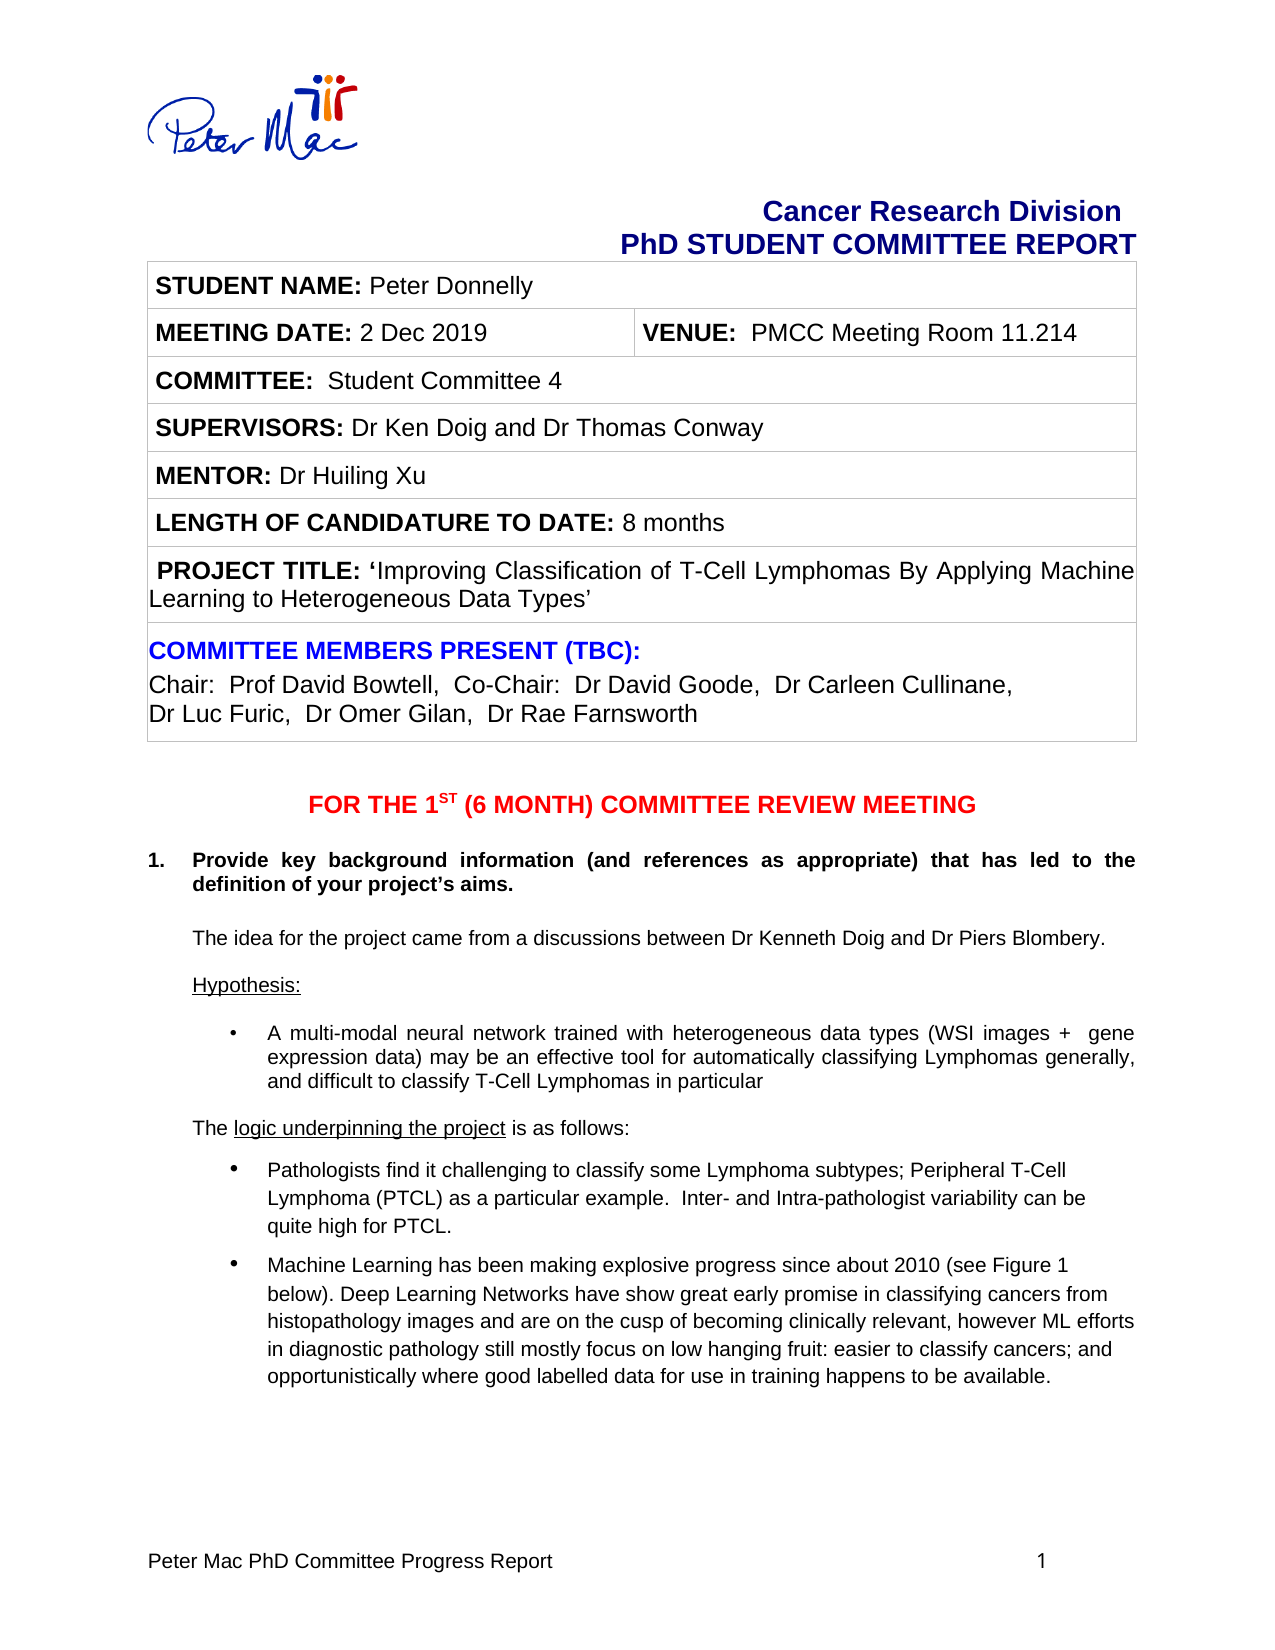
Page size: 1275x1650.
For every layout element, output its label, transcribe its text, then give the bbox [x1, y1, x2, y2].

picture [147, 75, 358, 160]
text The idea for the project came from a discussions between Dr Kenneth Doig and Dr Piers Blombery. [192, 925, 1137, 949]
text For the 1st (6 month) Committee review meeting [148, 790, 1137, 818]
text PhD STUDENT COMMITTEE REPORT [148, 227, 1137, 261]
table_cell PROJECT TITLE: ‘Improving Classification of T-Cell Lymphomas By Applying Machine Learning to Heterogeneous Data Types’ [148, 547, 1136, 622]
table_header STUDENT NAME: Peter Donnelly [148, 262, 1136, 308]
text Hypothesis: [192, 973, 1137, 997]
text Cancer Research Division [148, 194, 1137, 227]
table_cell SUPERVISORS: Dr Ken Doig and Dr Thomas Conway [148, 404, 1136, 451]
list Provide key background information (and references as appropriate) that has led to the definition of your project’s aims. [148, 848, 1137, 896]
text The logic underpinning the project is as follows: [192, 1116, 1137, 1140]
table_cell MENTOR: Dr Huiling Xu [148, 452, 1136, 498]
list Pathologists find it challenging to classify some Lymphoma subtypes; Peripheral T-Cell Lymphoma (PTCL) as a particular example. Inter- and Intra-pathologist variability can be quite high for PTCL. [229, 1158, 1137, 1238]
table_cell COMMITTEE: Student Committee 4 [148, 357, 1136, 403]
table_cell MEETING DATE: 2 Dec 2019 [148, 309, 634, 356]
table_cell COMMITTEE MEMBERS PRESENT (TBC): Chair: Prof David Bowtell, Co-Chair: Dr David Goode, Dr Carleen Cullinane, Dr Luc Furic, Dr Omer Gilan, Dr Rae Farnsworth [148, 623, 1136, 741]
list A multi-modal neural network trained with heterogeneous data types (WSI images + gene expression data) may be an effective tool for automatically classifying Lymphomas generally, and difficult to classify T-Cell Lymphomas in particular [229, 1020, 1137, 1092]
table_cell VENUE: PMCC Meeting Room 11.214 [635, 309, 1136, 356]
table_cell LENGTH OF CANDIDATURE TO DATE: 8 months [148, 499, 1136, 546]
list Machine Learning has been making explosive progress since about 2010 (see Figure 1 below). Deep Learning Networks have show great early promise in classifying cancers from histopathology images and are on the cusp of becoming clinically relevant, however ML efforts in diagnostic pathology still mostly focus on low hanging fruit: easier to classify cancers; and opportunistically where good labelled data for use in training happens to be available. [229, 1253, 1137, 1388]
